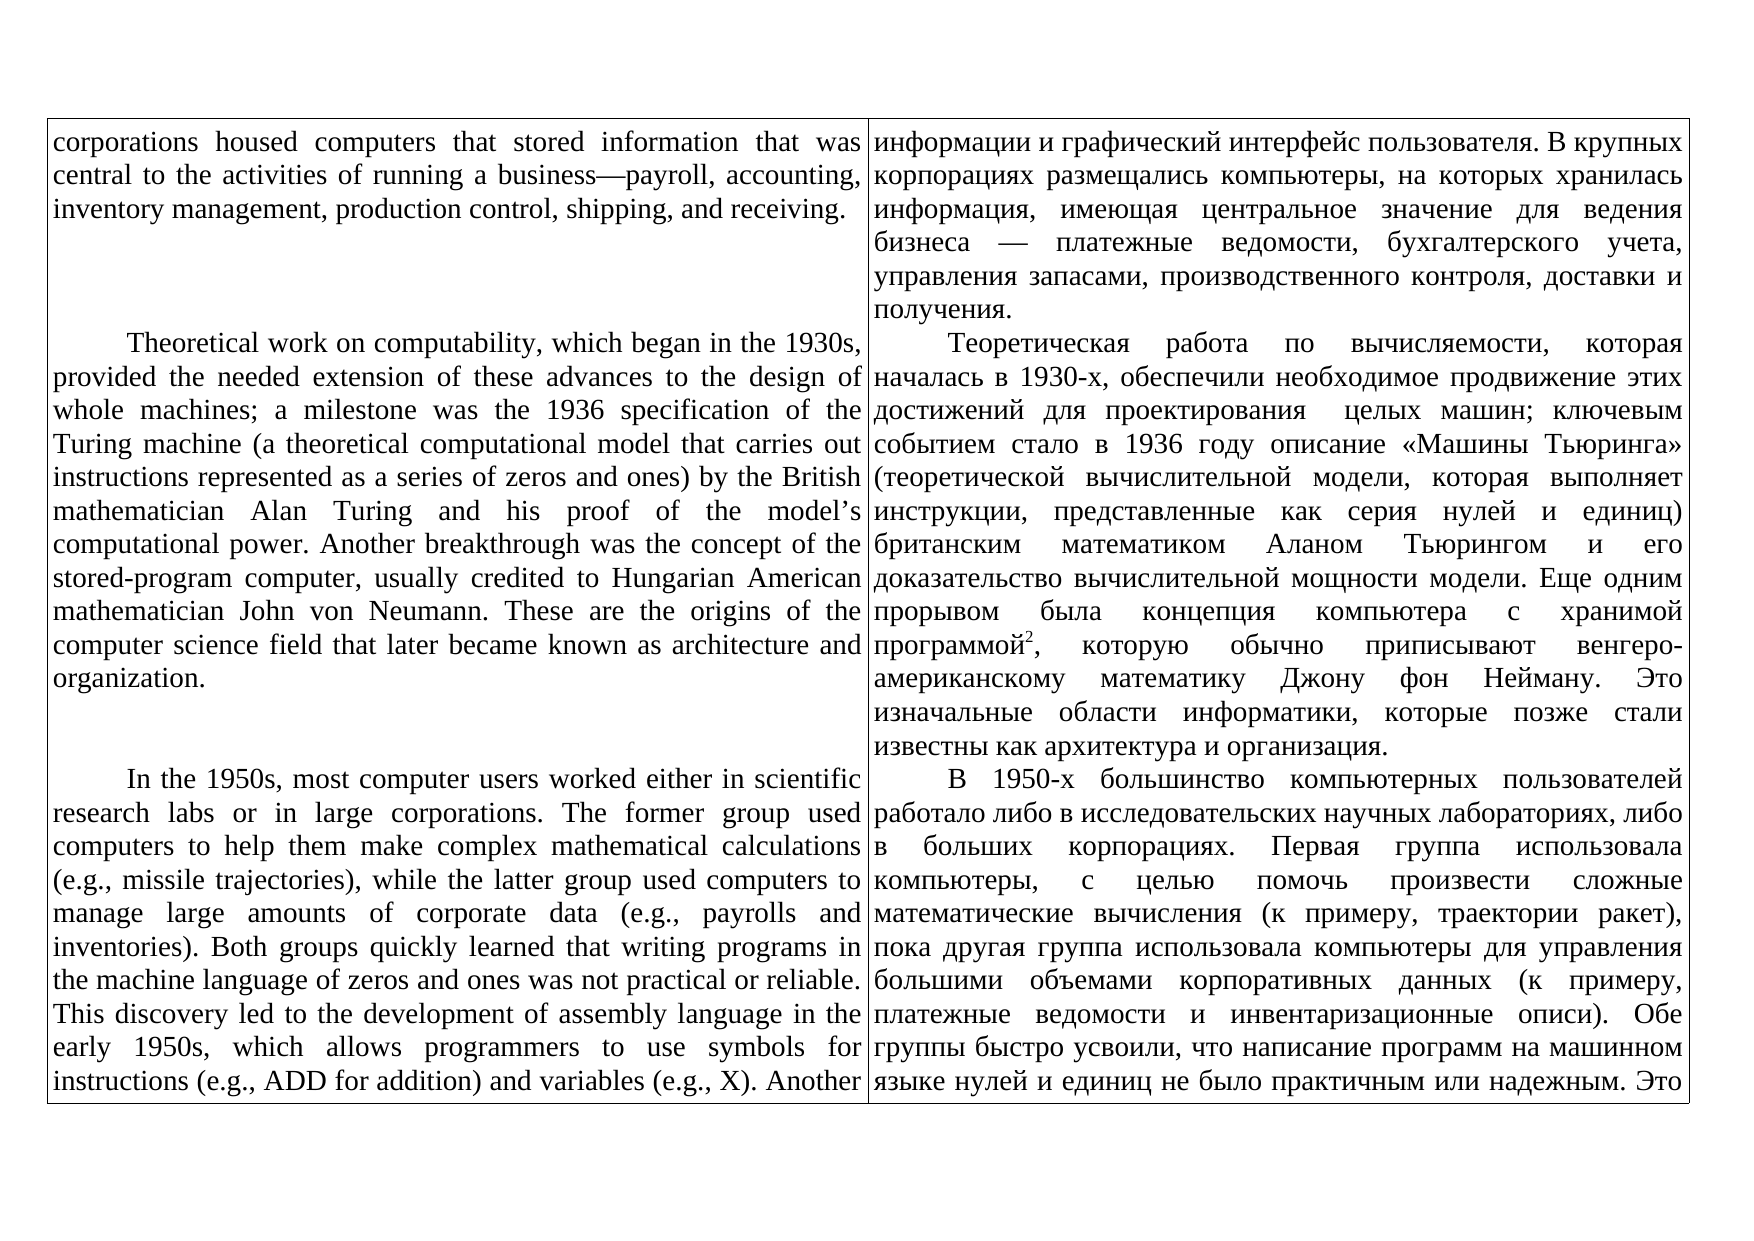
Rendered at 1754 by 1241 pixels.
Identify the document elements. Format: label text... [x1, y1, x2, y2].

table_header corporations housed computers that stored information that was central to the activities of running a business—payroll, accounting, inventory management, production control, shipping, and receiving. Theoretical work on computability, which began in the 1930s, provided the needed extension of these advances to the design of whole machines; a milestone was the 1936 specification of the Turing machine (a theoretical computational model that carries out instructions represented as a series of zeros and ones) by the British mathematician Alan Turing and his proof of the model’s computational power. Another breakthrough was the concept of the stored-program computer, usually credited to Hungarian American mathematician John von Neumann. These are the origins of the computer science field that later became known as architecture and organization. In the 1950s, most computer users worked either in scientific research labs or in large corporations. The former group used computers to help them make complex mathematical calculations (e.g., missile trajectories), while the latter group used computers to manage large amounts of corporate data (e.g., payrolls and inventories). Both groups quickly learned that writing programs in the machine language of zeros and ones was not practical or reliable. This discovery led to the development of assembly language in the early 1950s, which allows programmers to use symbols for instructions (e.g., ADD for addition) and variables (e.g., X). Another [48, 119, 868, 1102]
table_header информации и графический интерфейс пользователя. В крупных корпорациях размещались компьютеры, на которых хранилась информация, имеющая центральное значение для ведения бизнеса — платежные ведомости, бухгалтерского учета, управления запасами, производственного контроля, доставки и получения. Теоретическая работа по вычисляемости, которая началась в 1930-х, обеспечили необходимое продвижение этих достижений для проектирования целых машин; ключевым событием стало в 1936 году описание «Машины Тьюринга» (теоретической вычислительной модели, которая выполняет инструкции, представленные как серия нулей и единиц) британским математиком Аланом Тьюрингом и его доказательство вычислительной мощности модели. Еще одним прорывом была концепция компьютера с хранимой программой, которую обычно приписывают венгеро-американскому математику Джону фон Нейману. Это изначальные области информатики, которые позже стали известны как архитектура и организация. В 1950-х большинство компьютерных пользователей работало либо в исследовательских научных лабораториях, либо в больших корпорациях. Первая группа использовала компьютеры, с целью помочь произвести сложные математические вычисления (к примеру, траектории ракет), пока другая группа использовала компьютеры для управления большими объемами корпоративных данных (к примеру, платежные ведомости и инвентаризационные описи). Обе группы быстро усвоили, что написание программ на машинном языке нулей и единиц не было практичным или надежным. Это [869, 119, 1689, 1102]
